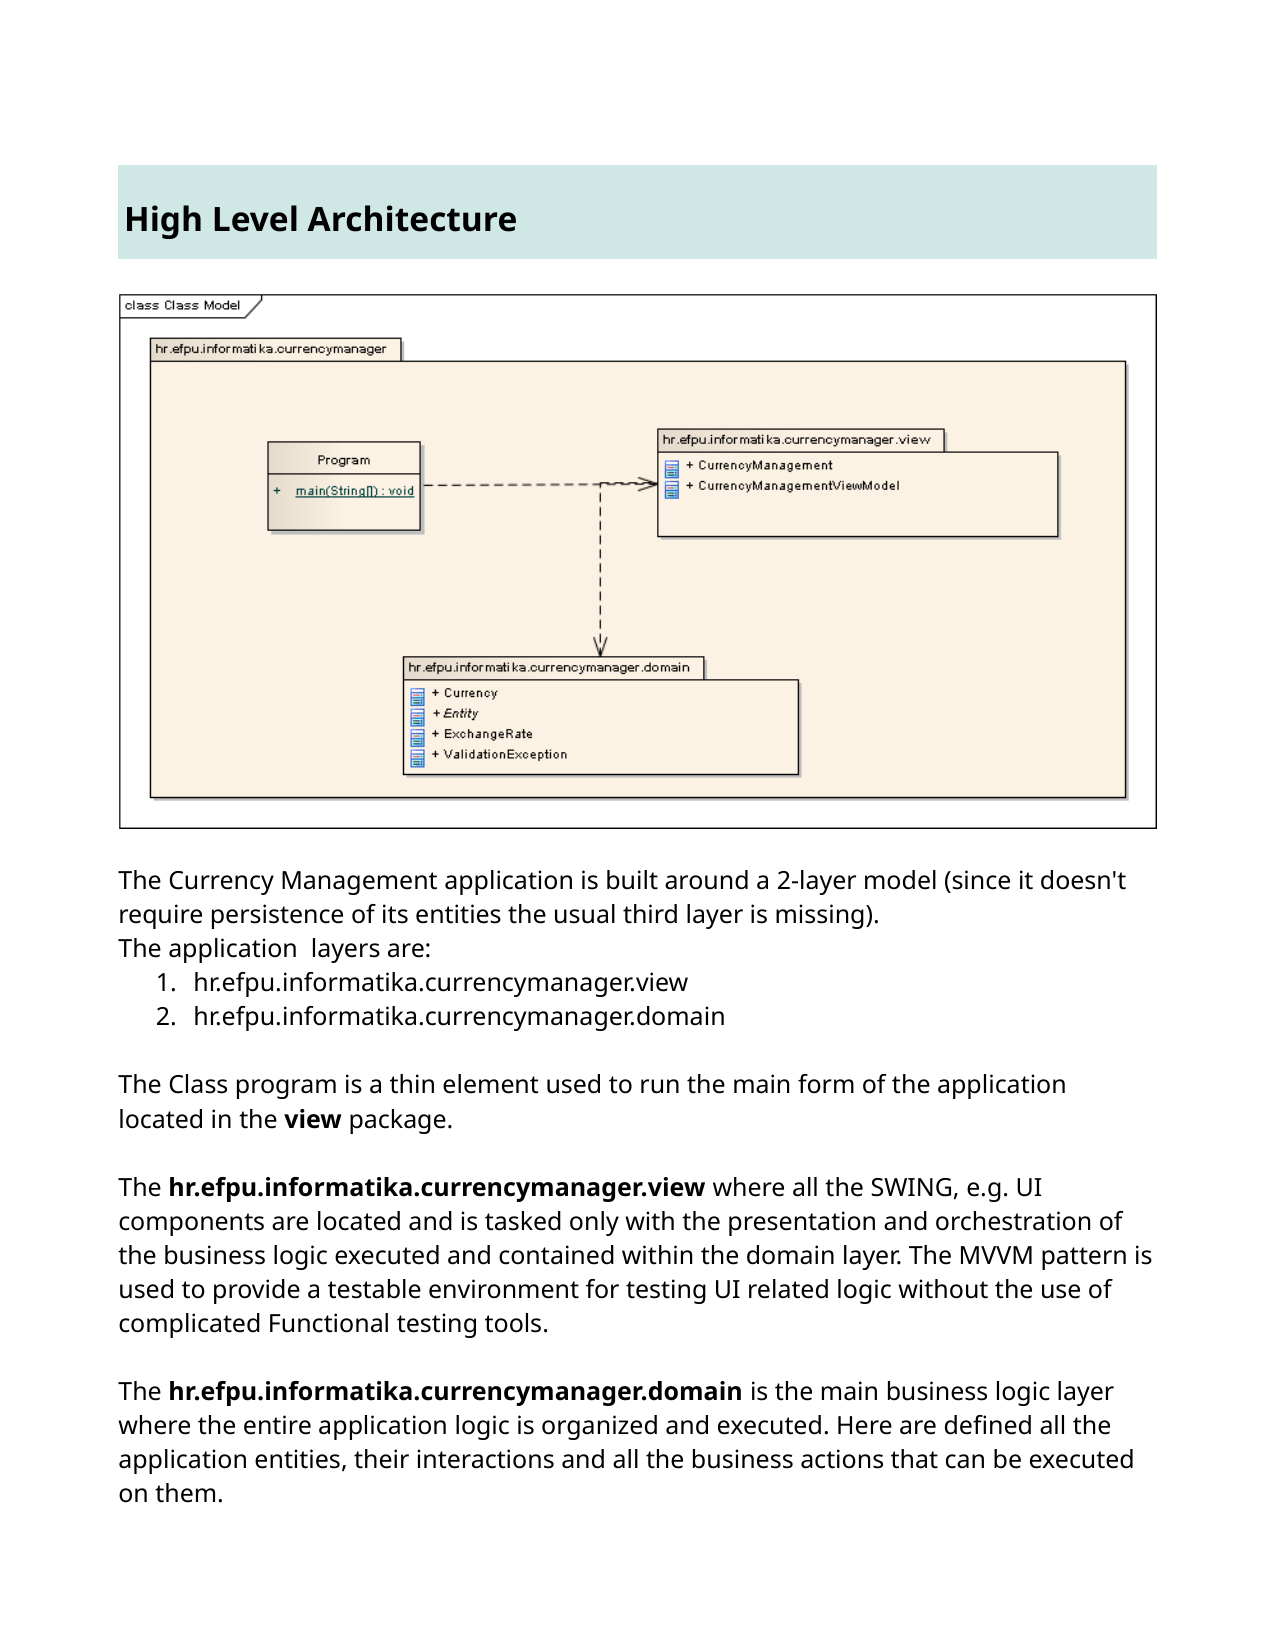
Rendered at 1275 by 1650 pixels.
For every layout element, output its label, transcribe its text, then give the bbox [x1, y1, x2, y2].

text The Class program is a thin element used to run the main form of the application located in the view package. [118, 1067, 1157, 1135]
text The Currency Management application is built around a 2-layer model (since it doesn't require persistence of its entities the usual third layer is missing). [118, 863, 1157, 931]
text The hr.efpu.informatika.currencymanager.view where all the SWING, e.g. UI components are located and is tasked only with the presentation and orchestration of the business logic executed and contained within the domain layer. The MVVM pattern is used to provide a testable environment for testing UI related logic without the use of complicated Functional testing tools. [118, 1169, 1157, 1340]
picture [118, 293, 1157, 829]
text The application layers are: [118, 931, 1157, 965]
list hr.efpu.informatika.currencymanager.domain [156, 999, 1157, 1033]
list hr.efpu.informatika.currencymanager.view [156, 965, 1157, 999]
table_header High Level Architecture [118, 165, 1157, 259]
text The hr.efpu.informatika.currencymanager.domain is the main business logic layer where the entire application logic is organized and executed. Here are defined all the application entities, their interactions and all the business actions that can be executed on them. [118, 1374, 1157, 1510]
